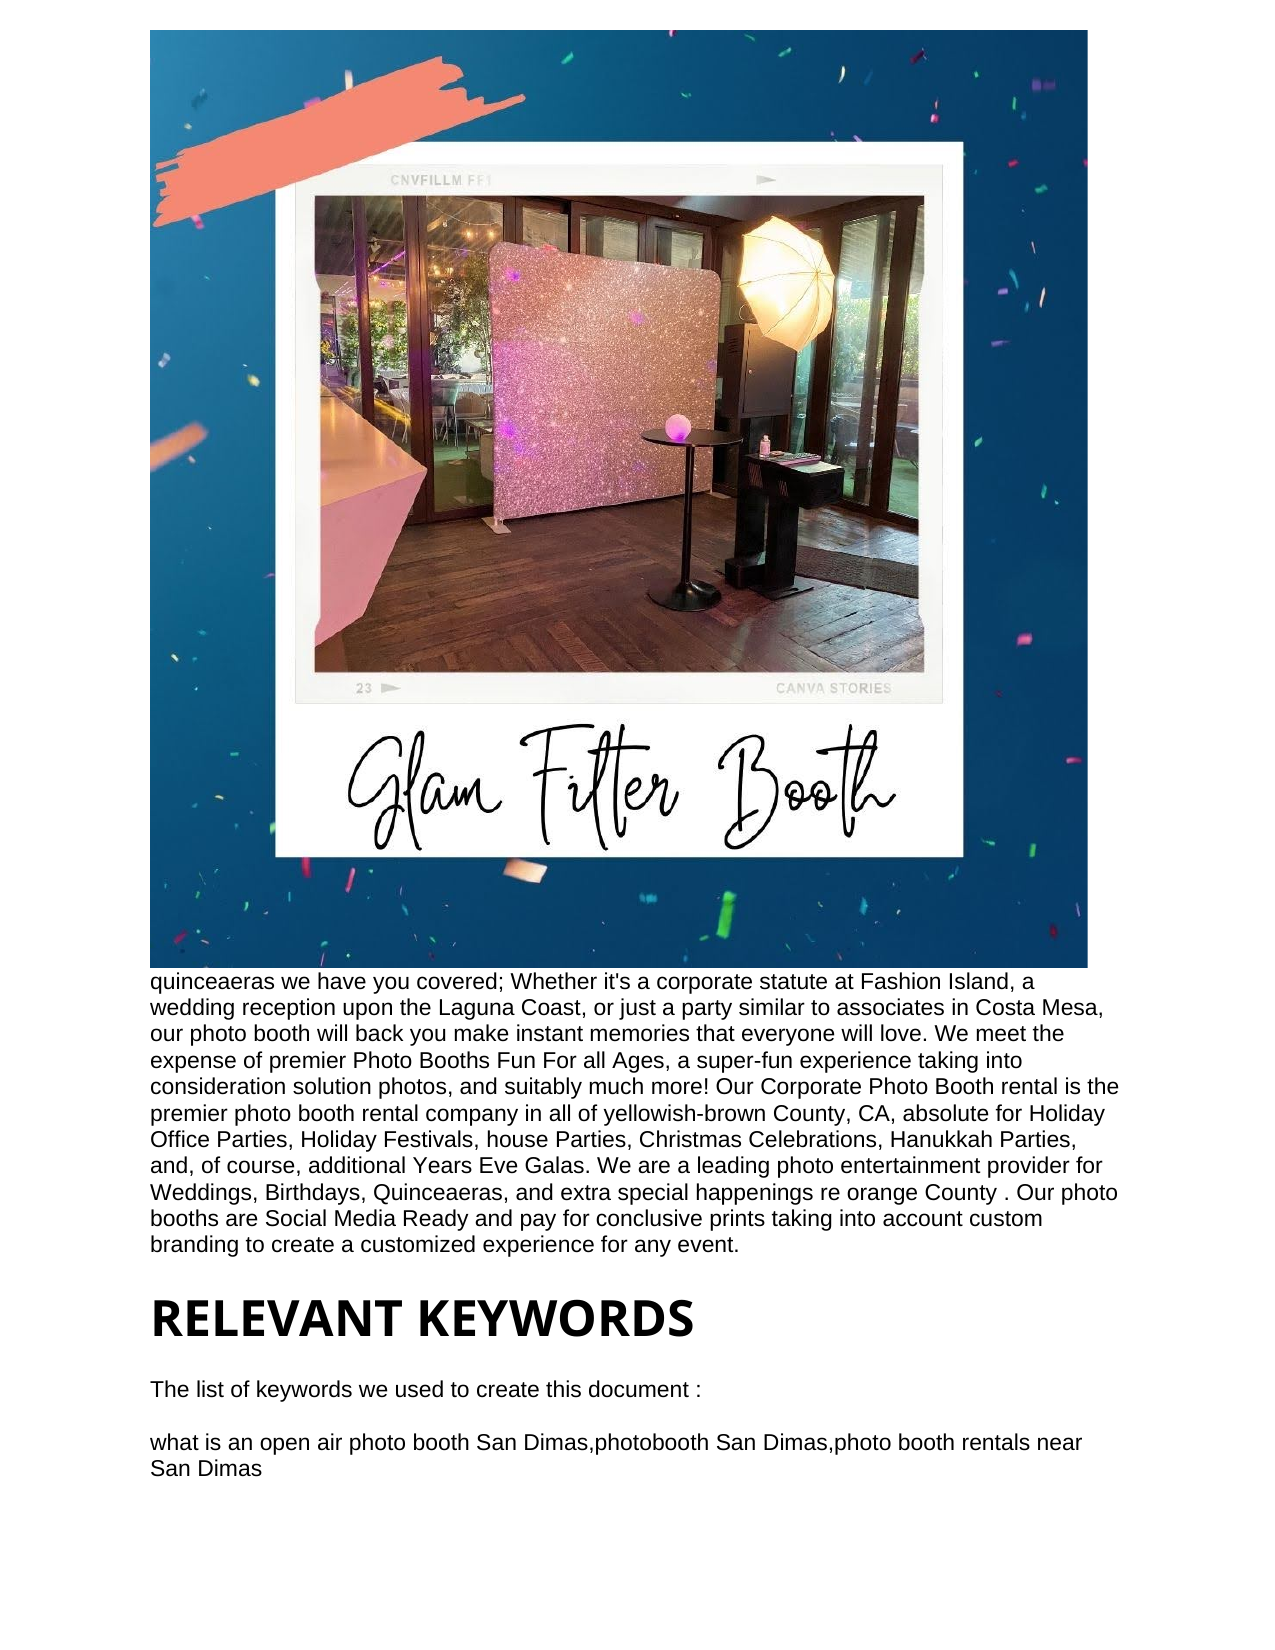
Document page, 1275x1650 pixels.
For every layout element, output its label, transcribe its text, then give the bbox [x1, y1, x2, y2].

text quinceaeras we have you covered; Whether it's a corporate statute at Fashion Island, a wedding reception upon the Laguna Coast, or just a party similar to associates in Costa Mesa, our photo booth will back you make instant memories that everyone will love. We meet the expense of premier Photo Booths Fun For all Ages, a super-fun experience taking into consideration solution photos, and suitably much more! Our Corporate Photo Booth rental is the premier photo booth rental company in all of yellowish-brown County, CA, absolute for Holiday Office Parties, Holiday Festivals, house Parties, Christmas Celebrations, Hanukkah Parties, and, of course, additional Years Eve Galas. We are a leading photo entertainment provider for Weddings, Birthdays, Quinceaeras, and extra special happenings re orange County . Our photo booths are Social Media Ready and pay for conclusive prints taking into account custom branding to create a customized experience for any event. [150, 968, 1125, 1258]
text what is an open air photo booth San Dimas,photobooth San Dimas,photo booth rentals near San Dimas [150, 1428, 1125, 1481]
text The list of keywords we used to create this document : [150, 1376, 1125, 1402]
subtitle RELEVANT KEYWORDS [150, 1283, 1125, 1351]
picture [150, 30, 1088, 968]
